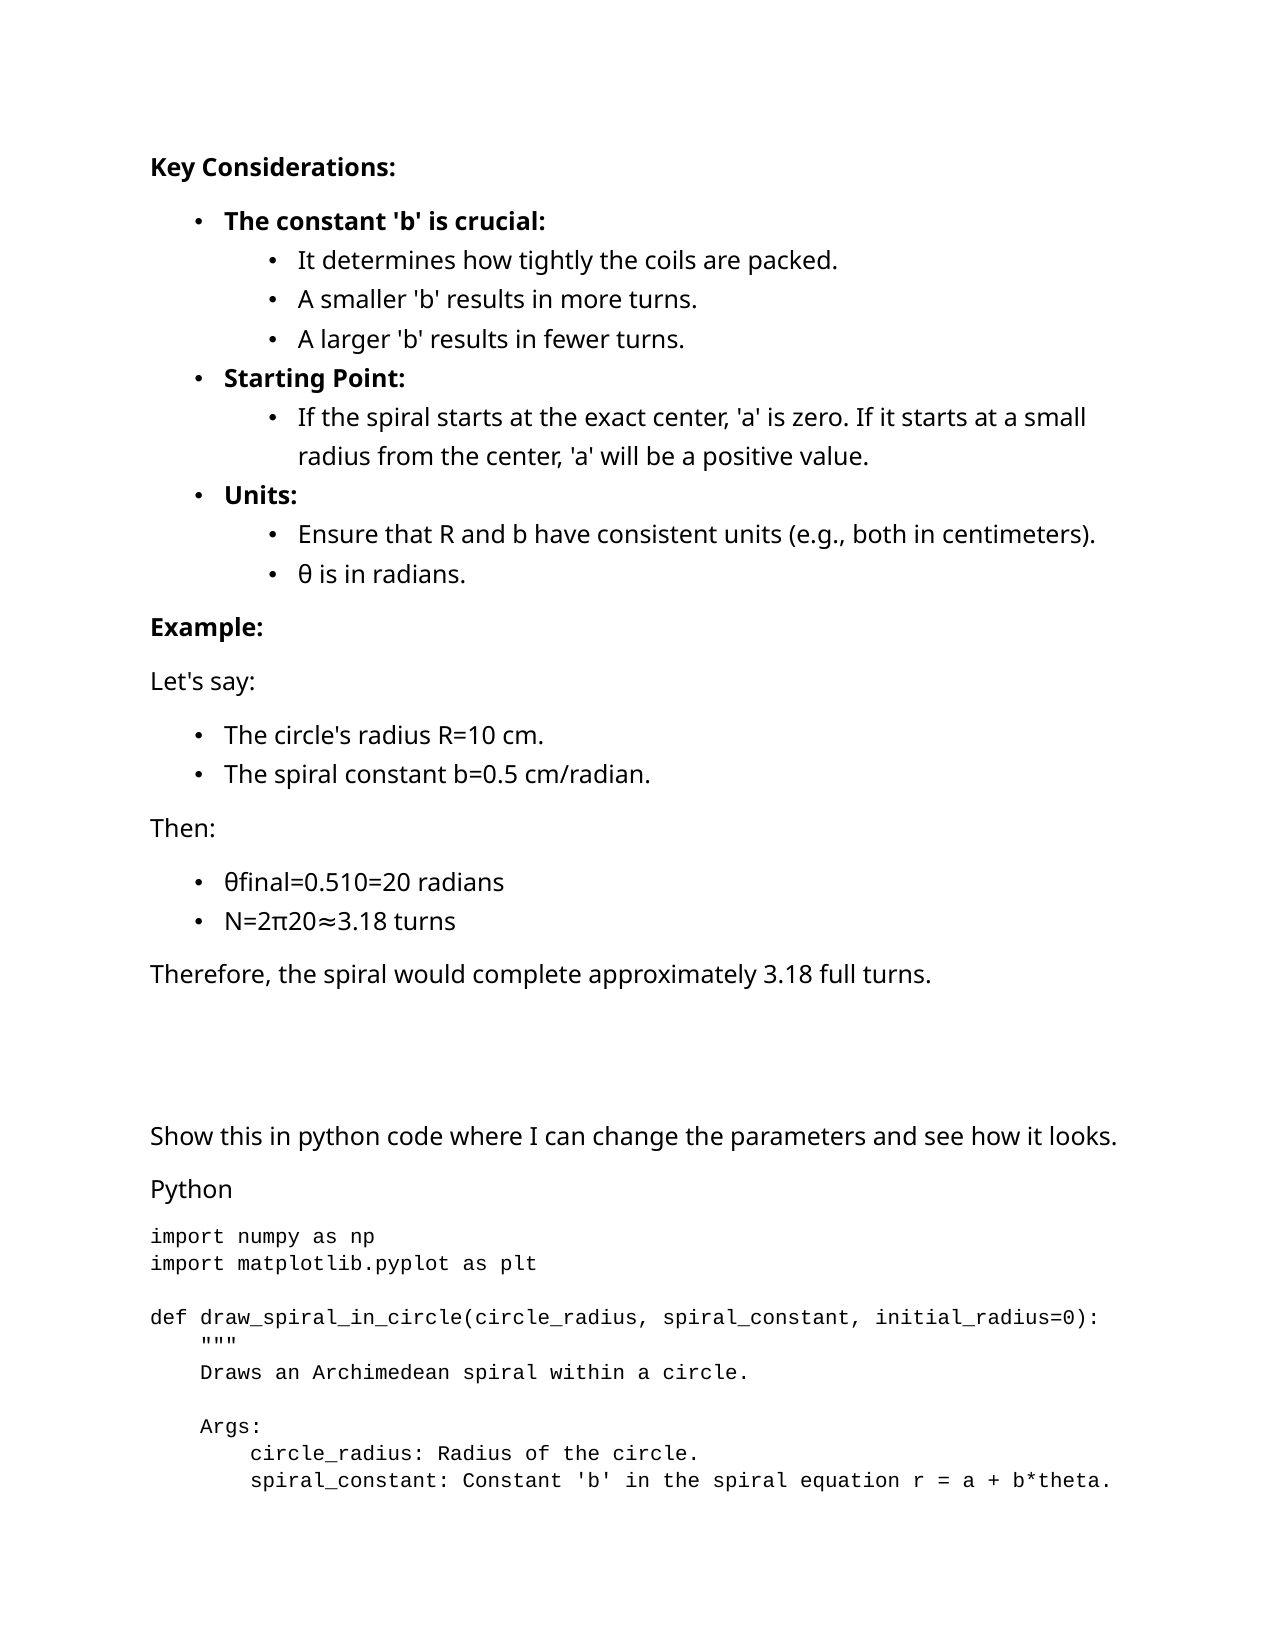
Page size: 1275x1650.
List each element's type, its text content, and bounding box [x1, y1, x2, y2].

text Then: [150, 810, 1125, 844]
list θfinal​=0.510​=20 radians [194, 864, 1125, 898]
text """ [150, 1334, 1125, 1358]
text Example: [150, 610, 1125, 644]
list A larger 'b' results in fewer turns. [268, 321, 1125, 355]
text Python [150, 1172, 1125, 1206]
text import numpy as np [150, 1226, 1125, 1249]
text Therefore, the spiral would complete approximately 3.18 full turns. [150, 957, 1125, 991]
text import matplotlib.pyplot as plt [150, 1253, 1125, 1277]
text spiral_constant: Constant 'b' in the spiral equation r = a + b*theta. [150, 1471, 1125, 1494]
text Let's say: [150, 664, 1125, 698]
list Starting Point: [194, 360, 1125, 394]
list Units: [194, 478, 1125, 512]
list A smaller 'b' results in more turns. [268, 282, 1125, 316]
list Ensure that R and b have consistent units (e.g., both in centimeters). [268, 517, 1125, 551]
text Draws an Archimedean spiral within a circle. [150, 1362, 1125, 1385]
text def draw_spiral_in_circle(circle_radius, spiral_constant, initial_radius=0): [150, 1307, 1125, 1331]
text circle_radius: Radius of the circle. [150, 1443, 1125, 1467]
text Key Considerations: [150, 150, 1125, 184]
list If the spiral starts at the exact center, 'a' is zero. If it starts at a small radius from the center, 'a' will be a positive value. [268, 399, 1125, 473]
list The circle's radius R=10 cm. [194, 717, 1125, 752]
text Args: [150, 1416, 1125, 1440]
list The spiral constant b=0.5 cm/radian. [194, 757, 1125, 791]
text Show this in python code where I can change the parameters and see how it looks. [150, 1118, 1125, 1152]
list N=2π20​≈3.18 turns [194, 903, 1125, 937]
list The constant 'b' is crucial: [194, 204, 1125, 238]
list It determines how tightly the coils are packed. [268, 243, 1125, 277]
list θ is in radians. [268, 556, 1125, 590]
